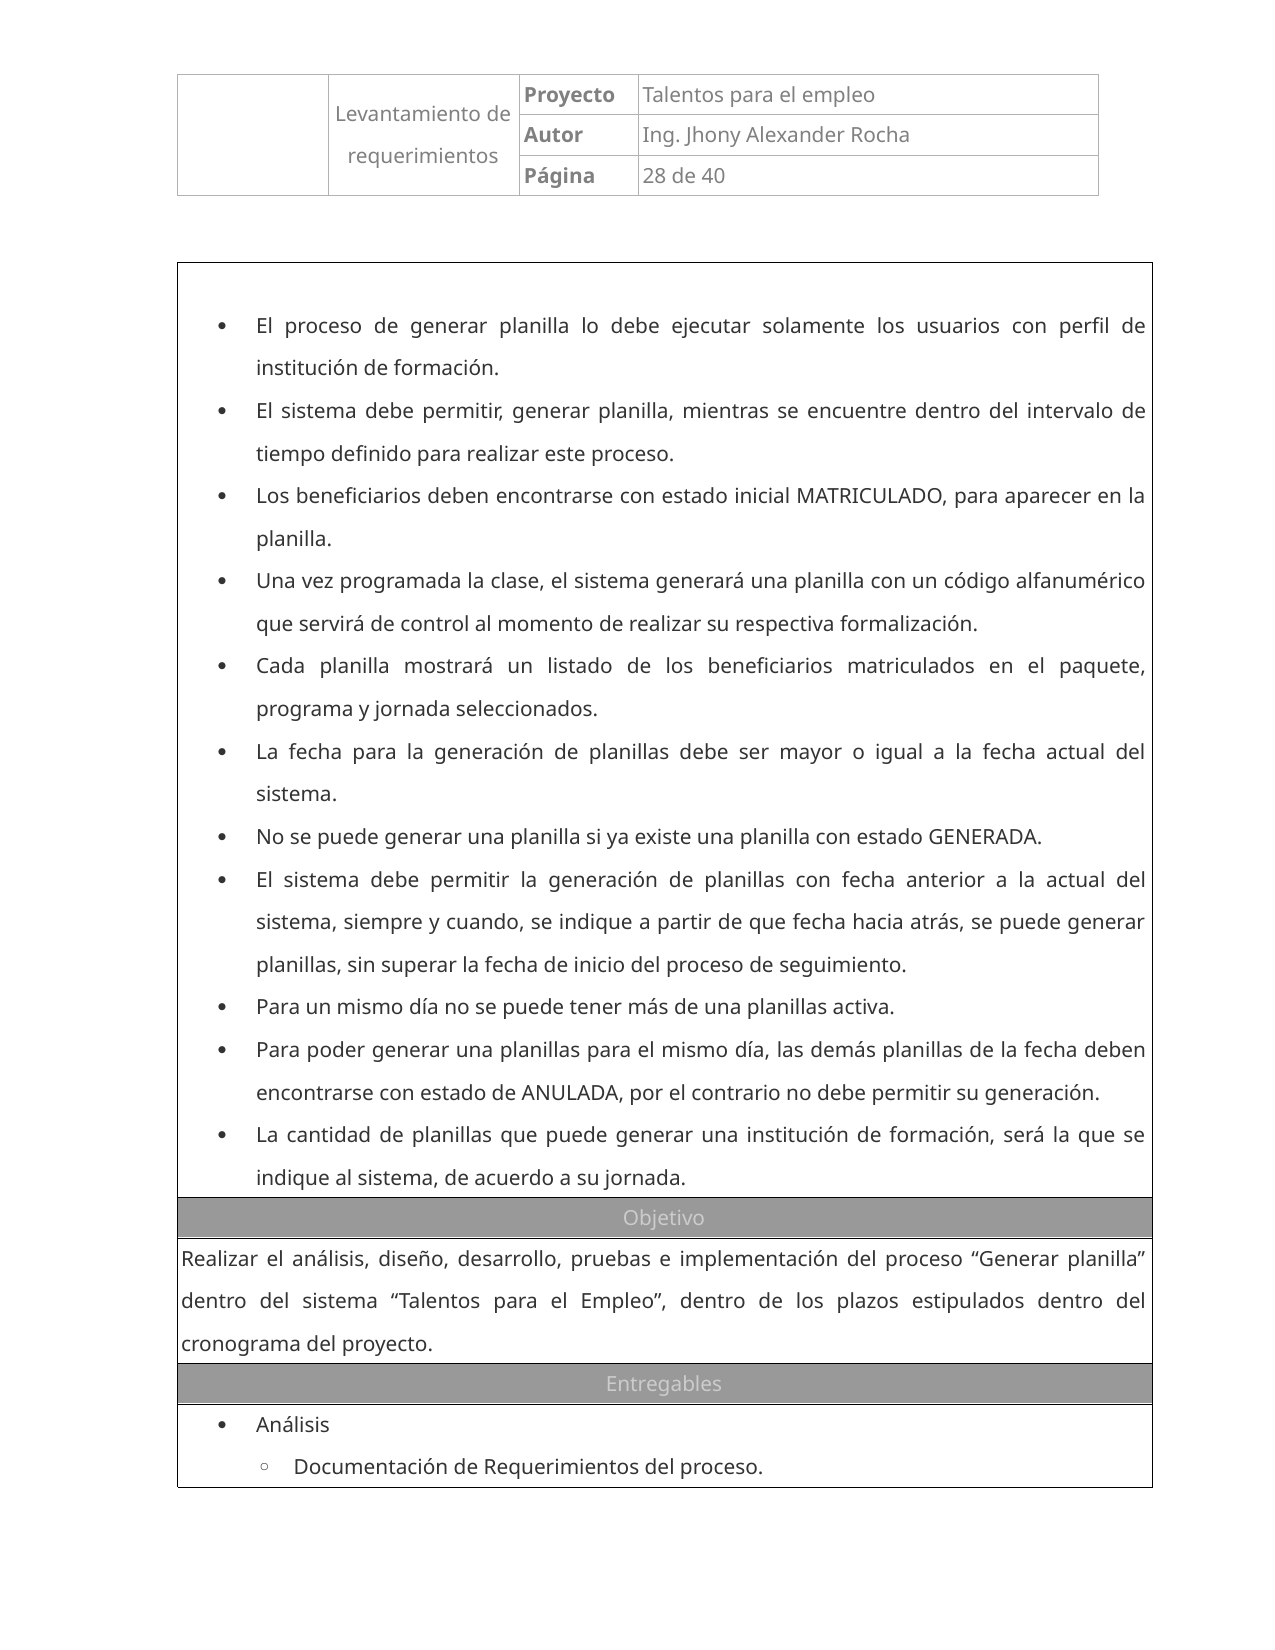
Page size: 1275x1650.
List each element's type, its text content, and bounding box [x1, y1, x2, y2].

table_cell Para la funcionalidad de generar planilla de seguimiento de los beneficiarios matriculados en un curso y una jornada, se debe tener en cuenta las siguientes condiciones: El proceso de generar planilla lo debe ejecutar solamente los usuarios con perfil de institución de formación. El sistema debe permitir, generar planilla, mientras se encuentre dentro del intervalo de tiempo definido para realizar este proceso. Los beneficiarios deben encontrarse con estado inicial MATRICULADO, para aparecer en la planilla. Una vez programada la clase, el sistema generará una planilla con un código alfanumérico que servirá de control al momento de realizar su respectiva formalización. Cada planilla mostrará un listado de los beneficiarios matriculados en el paquete, programa y jornada seleccionados. La fecha para la generación de planillas debe ser mayor o igual a la fecha actual del sistema. No se puede generar una planilla si ya existe una planilla con estado GENERADA. El sistema debe permitir la generación de planillas con fecha anterior a la actual del sistema, siempre y cuando, se indique a partir de que fecha hacia atrás, se puede generar planillas, sin superar la fecha de inicio del proceso de seguimiento. Para un mismo día no se puede tener más de una planillas activa. Para poder generar una planillas para el mismo día, las demás planillas de la fecha deben encontrarse con estado de ANULADA, por el contrario no debe permitir su generación. La cantidad de planillas que puede generar una institución de formación, será la que se indique al sistema, de acuerdo a su jornada. [178, 263, 1152, 1197]
table_cell Análisis Documentación de Requerimientos del proceso. Documentación de Diagramas de casos de uso. Documentación de Diagramas de flujo del proceso. Diseño Documentación de Modelo de base de datos. Documentación de Arquitectura. Documentación de Interfaces. Desarrollo Software o aplicación del proceso. Manual del usuario. Pruebas Documentación de solicitud de pruebas. Documentación de evidencia de pruebas. Implementación Documentación paso a paso de puesta en producción. [178, 1405, 1152, 1487]
table_cell Objetivo [178, 1198, 1152, 1237]
table_cell Entregables [178, 1364, 1152, 1403]
table_cell Realizar el análisis, diseño, desarrollo, pruebas e implementación del proceso “Generar planilla” dentro del sistema “Talentos para el Empleo”, dentro de los plazos estipulados dentro del cronograma del proyecto. [178, 1239, 1152, 1363]
